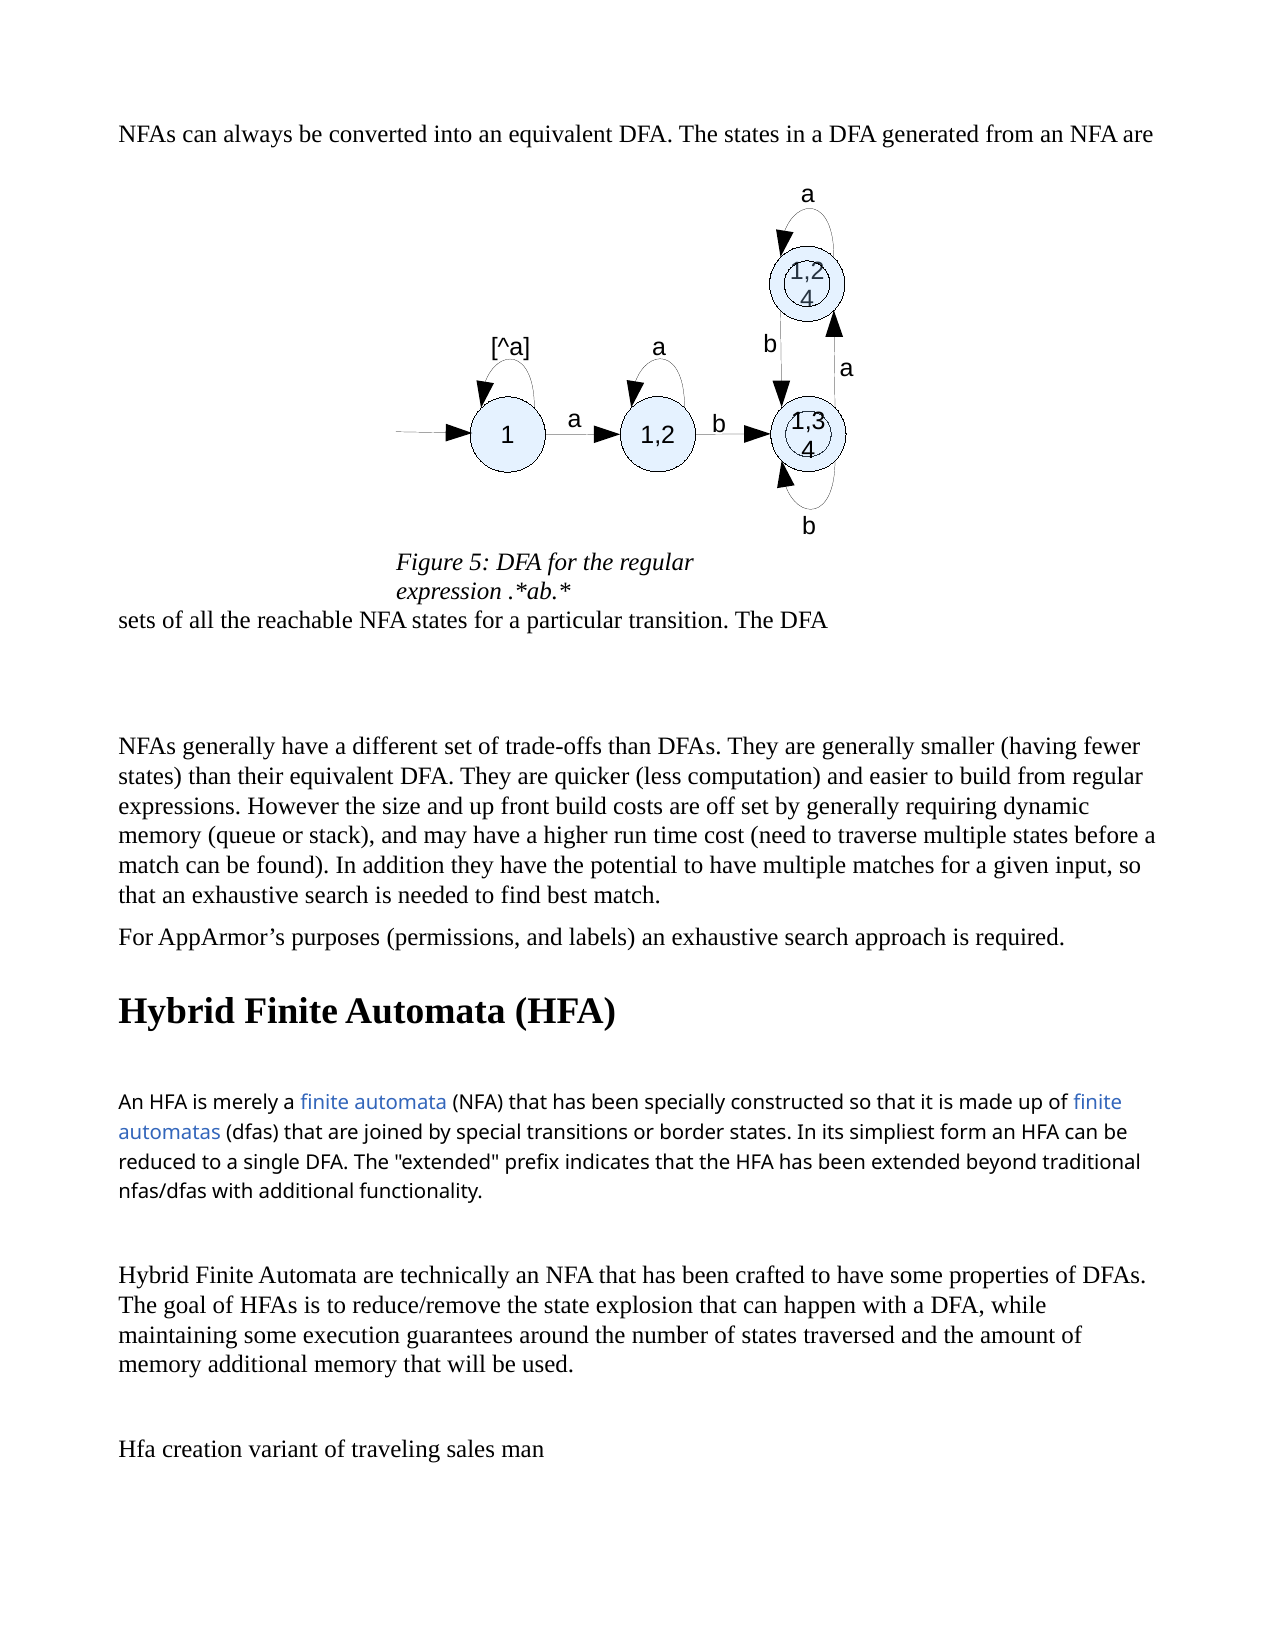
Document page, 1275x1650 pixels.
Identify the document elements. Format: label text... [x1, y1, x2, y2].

text An HFA is merely a finite automata (NFA) that has been specially constructed so that it is made up of finite automatas (dfas) that are joined by special transitions or border states. In its simpliest form an HFA can be reduced to a single DFA. The "extended" prefix indicates that the HFA has been extended beyond traditional nfas/dfas with additional functionality. [118, 1086, 1157, 1205]
text NFAs generally have a different set of trade-offs than DFAs. They are generally smaller (having fewer states) than their equivalent DFA. They are quicker (less computation) and easier to build from regular expressions. However the size and up front build costs are off set by generally requiring dynamic memory (queue or stack), and may have a higher run time cost (need to traverse multiple states before a match can be found). In addition they have the potential to have multiple matches for a given input, so that an exhaustive search is needed to find best match. [118, 730, 1157, 908]
text For AppArmor’s purposes (permissions, and labels) an exhaustive search approach is required. [118, 921, 1157, 951]
text Hfa creation variant of traveling sales man [118, 1433, 1157, 1463]
text Figure 5: DFA for the regular expression .*ab.* [396, 184, 869, 605]
text NFAs can always be converted into an equivalent DFA. The states in a DFA generated from an NFA are sets of all the reachable NFA states for a particular transition. The DFA [118, 118, 1157, 633]
text Hybrid Finite Automata are technically an NFA that has been crafted to have some properties of DFAs. The goal of HFAs is to reduce/remove the state explosion that can happen with a DFA, while maintaining some execution guarantees around the number of states traversed and the amount of memory additional memory that will be used. [118, 1259, 1157, 1378]
subtitle Hybrid Finite Automata (HFA) [118, 988, 1157, 1031]
